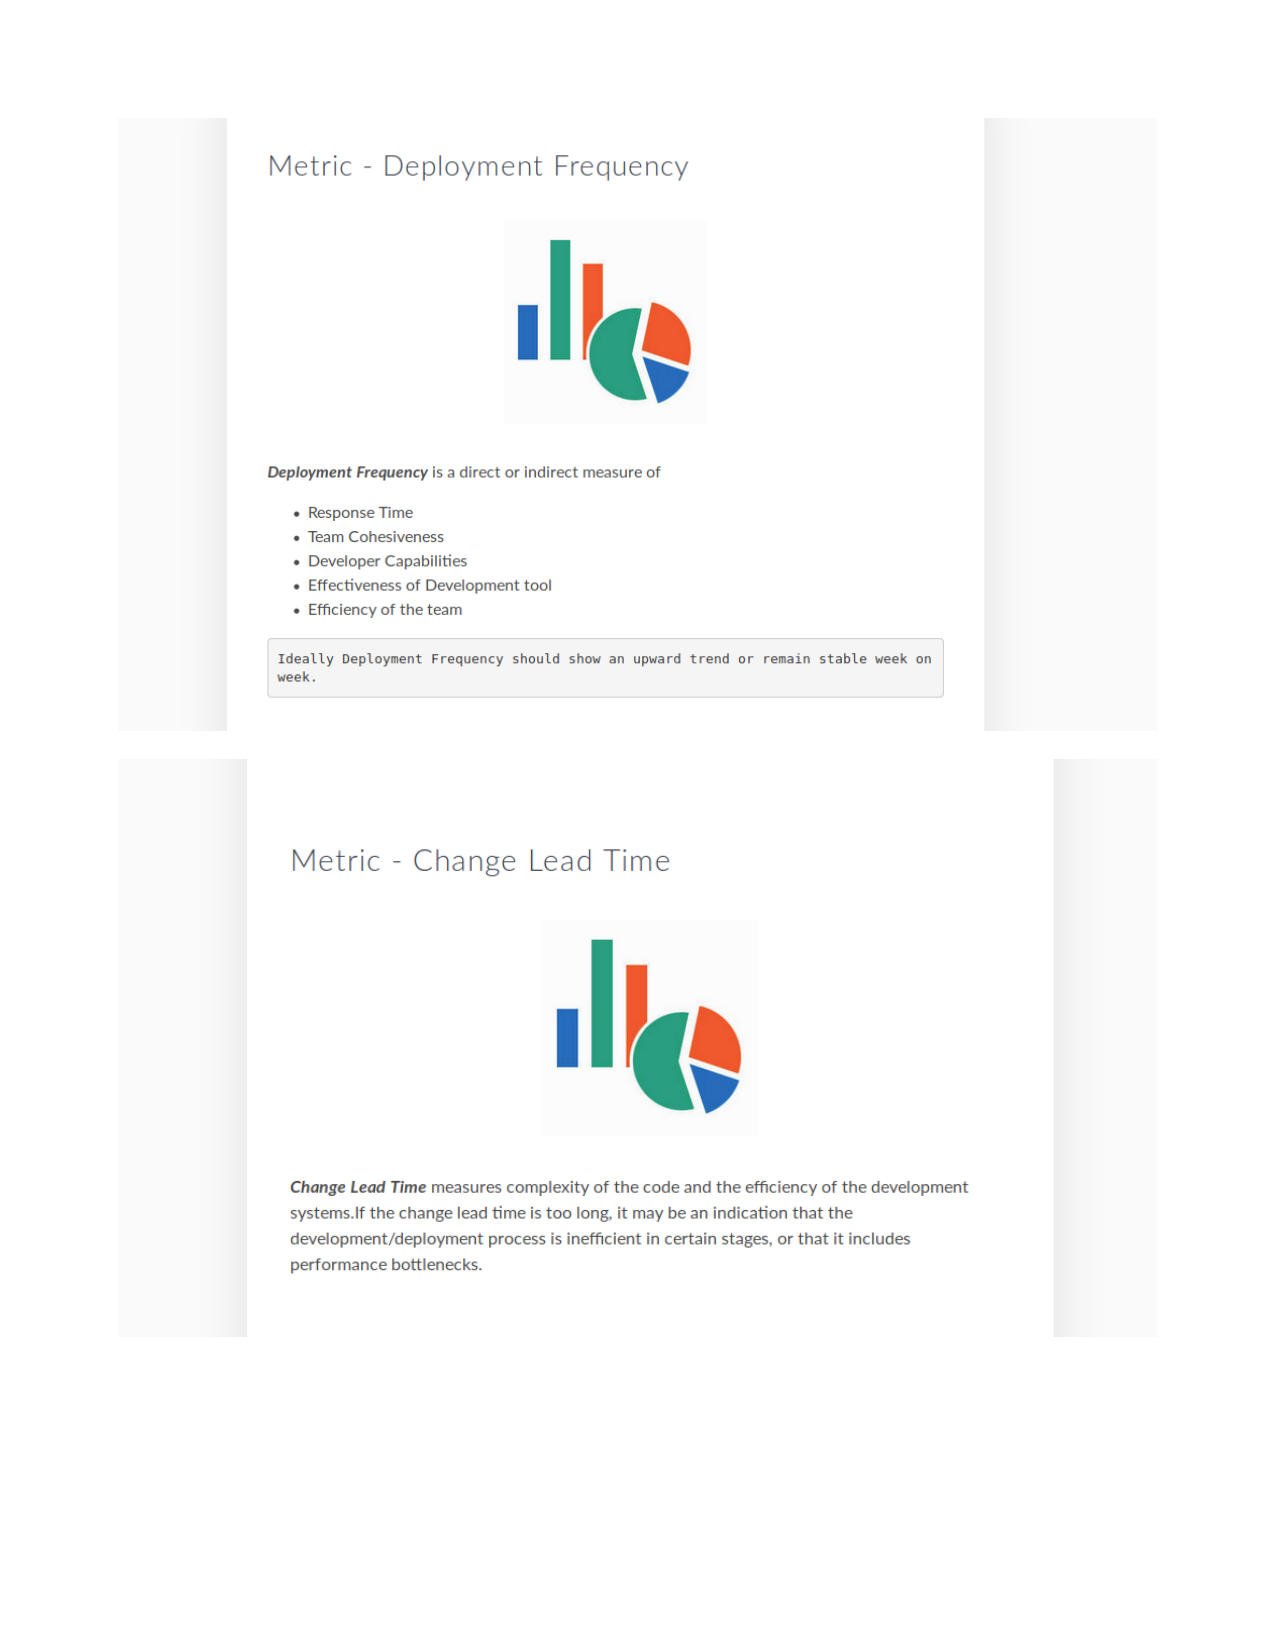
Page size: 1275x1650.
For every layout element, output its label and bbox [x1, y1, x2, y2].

picture [118, 759, 1157, 1337]
picture [118, 118, 1157, 731]
